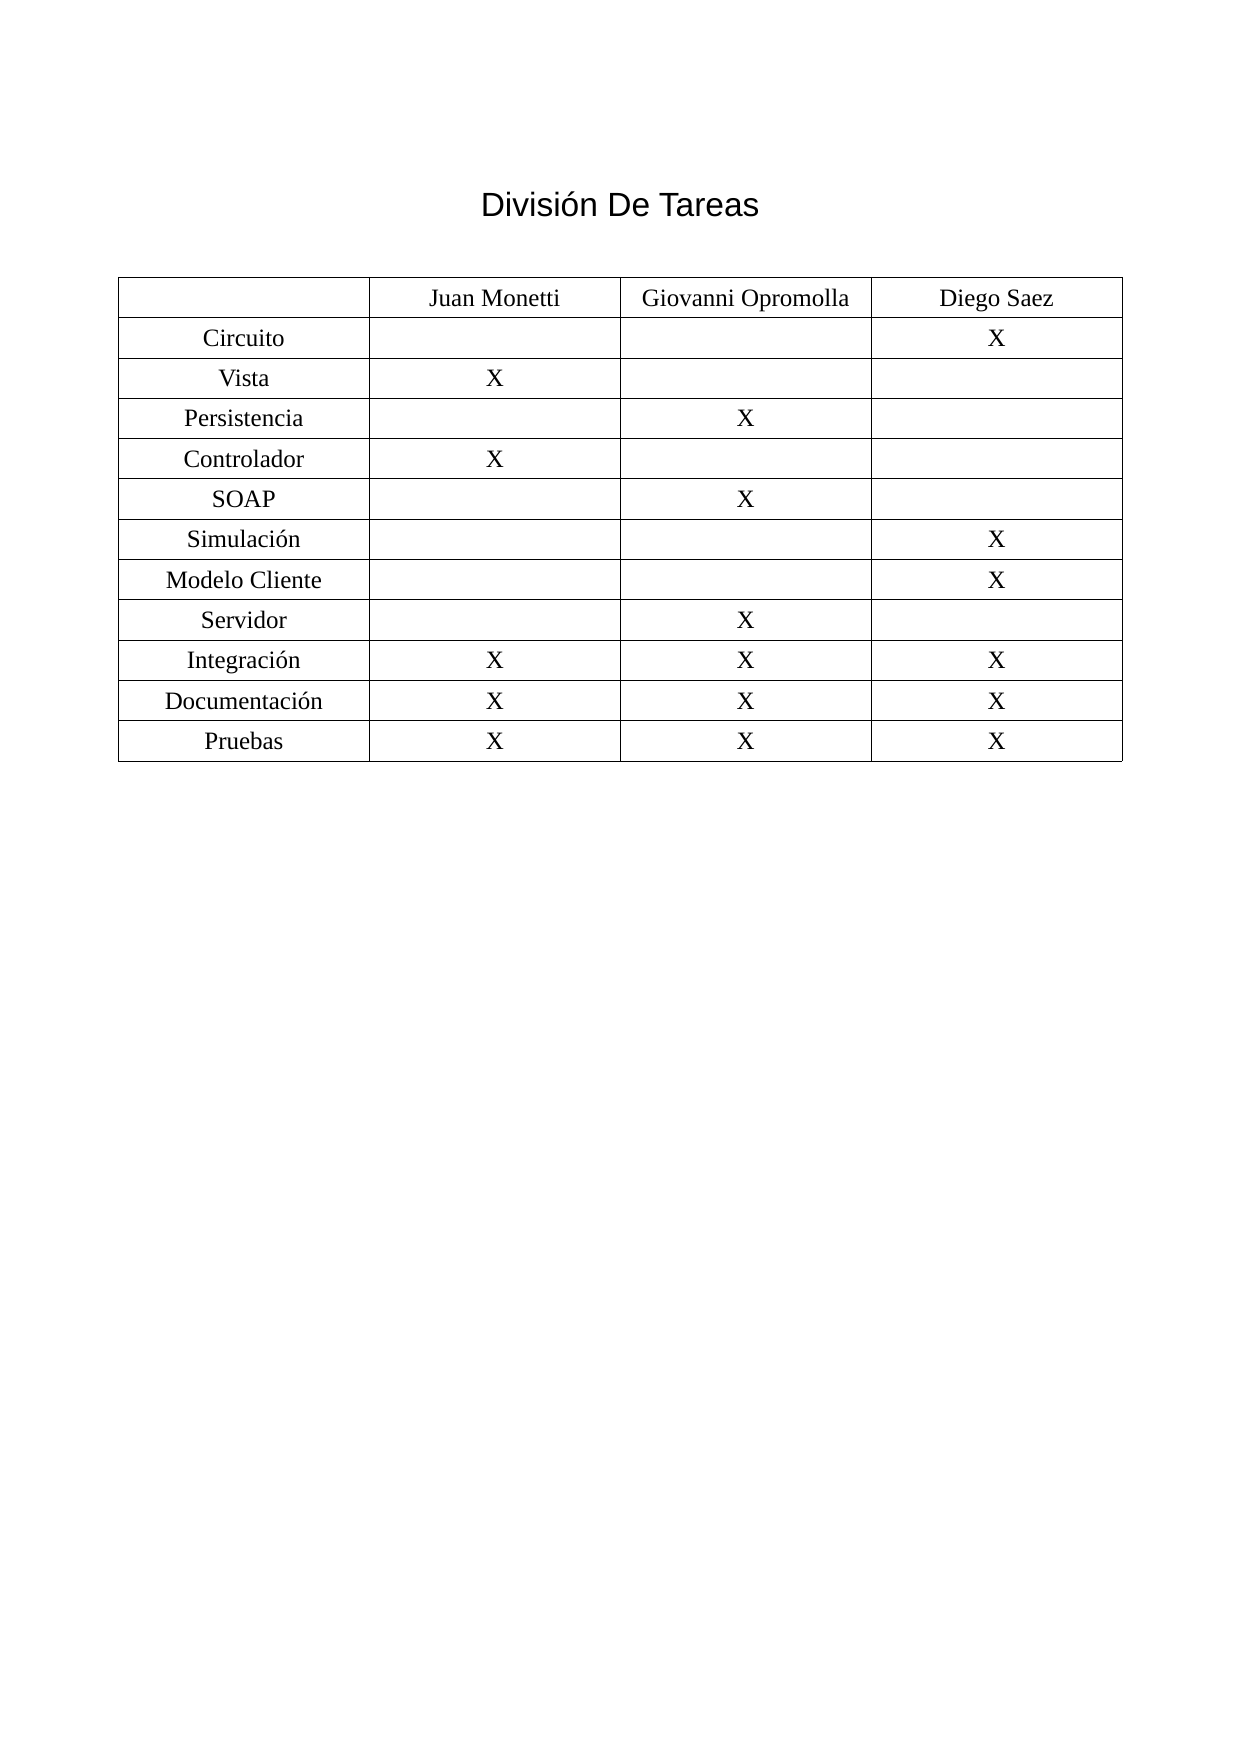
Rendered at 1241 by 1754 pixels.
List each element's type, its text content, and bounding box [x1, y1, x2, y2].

table_cell Pruebas [119, 721, 369, 761]
table_cell Circuito [119, 318, 369, 357]
table_header Juan Monetti [370, 278, 620, 317]
table_cell SOAP [119, 479, 369, 519]
table_cell Controlador [119, 439, 369, 478]
table_header Diego Saez [872, 278, 1122, 317]
table_cell [872, 399, 1122, 438]
table_cell [370, 318, 620, 357]
table_cell X [370, 641, 620, 680]
table_cell X [370, 721, 620, 761]
table_cell Vista [119, 359, 369, 398]
table_cell [621, 318, 871, 357]
table_cell [872, 600, 1122, 639]
table_cell X [621, 681, 871, 720]
table_header [119, 278, 369, 317]
table_cell [621, 359, 871, 398]
table_cell Documentación [119, 681, 369, 720]
table_cell Simulación [119, 520, 369, 559]
table_cell [621, 520, 871, 559]
table_cell Servidor [119, 600, 369, 639]
table_header Giovanni Opromolla [621, 278, 871, 317]
table_cell X [621, 399, 871, 438]
table_cell Persistencia [119, 399, 369, 438]
table_cell X [370, 681, 620, 720]
table_cell X [872, 318, 1122, 357]
table_cell X [872, 641, 1122, 680]
table_cell [872, 439, 1122, 478]
subtitle División De Tareas [118, 184, 1122, 223]
table_cell X [370, 439, 620, 478]
table_cell X [621, 641, 871, 680]
table_cell X [621, 479, 871, 519]
table_cell X [872, 681, 1122, 720]
table_cell [370, 399, 620, 438]
table_cell X [370, 359, 620, 398]
table_cell [370, 479, 620, 519]
table_cell X [621, 721, 871, 761]
table_cell X [872, 721, 1122, 761]
table_cell [370, 600, 620, 639]
table_cell [872, 359, 1122, 398]
table_cell [370, 520, 620, 559]
table_cell [872, 479, 1122, 519]
table_cell Modelo Cliente [119, 560, 369, 599]
table_cell X [621, 600, 871, 639]
table_cell [621, 439, 871, 478]
table_cell [370, 560, 620, 599]
table_cell X [872, 560, 1122, 599]
table_cell X [872, 520, 1122, 559]
table_cell Integración [119, 641, 369, 680]
table_cell [621, 560, 871, 599]
